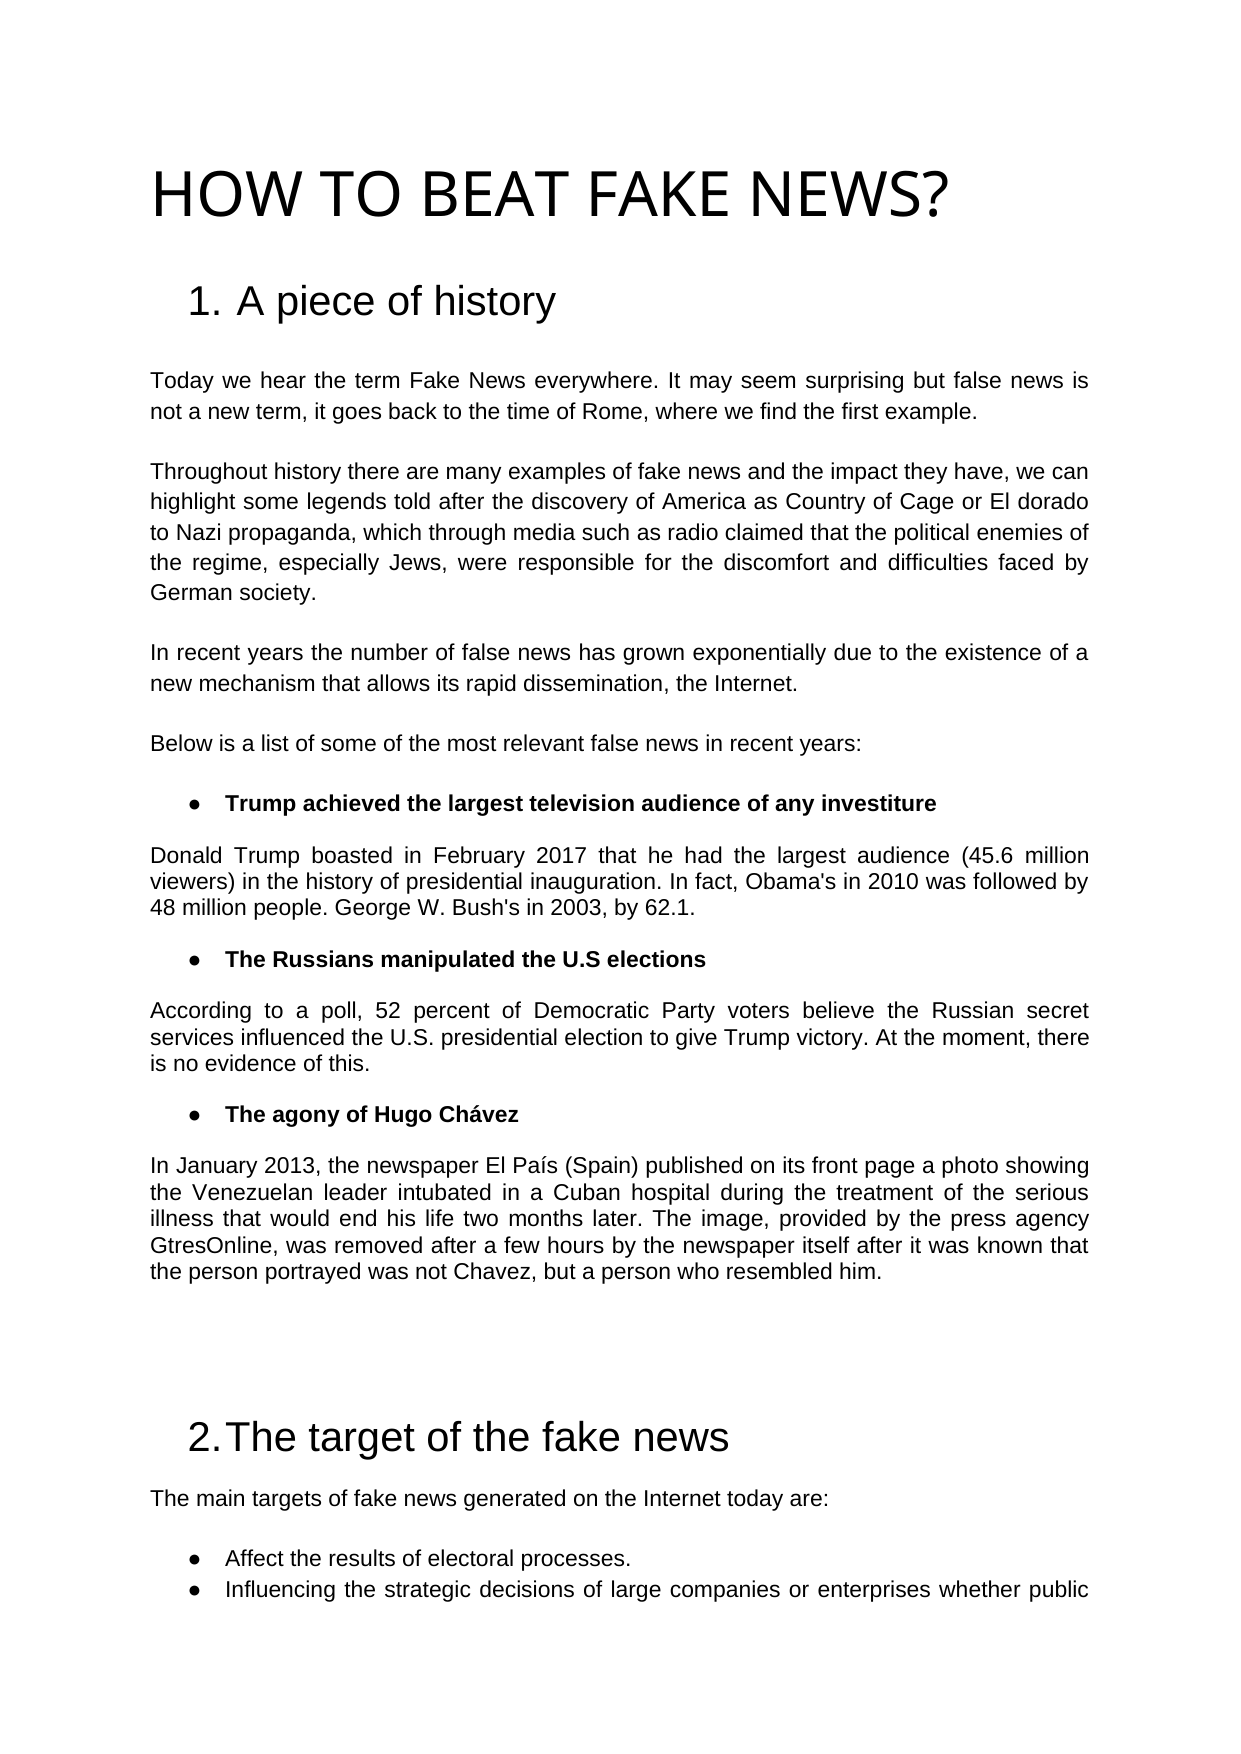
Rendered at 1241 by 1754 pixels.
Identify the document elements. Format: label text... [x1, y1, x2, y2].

title HOW TO BEAT FAKE NEWS? [150, 150, 1090, 235]
subtitle A piece of history [187, 277, 1090, 325]
text The main targets of fake news generated on the Internet today are: [150, 1485, 1090, 1511]
list The agony of Hugo Chávez [187, 1101, 1090, 1127]
text According to a poll, 52 percent of Democratic Party voters believe the Russian secret services influenced the U.S. presidential election to give Trump victory. At the moment, there is no evidence of this. [150, 997, 1090, 1076]
subtitle The target of the fake news [187, 1412, 1090, 1460]
text Donald Trump boasted in February 2017 that he had the largest audience (45.6 million viewers) in the history of presidential inauguration. In fact, Obama's in 2010 was followed by 48 million people. George W. Bush's in 2003, by 62.1. [150, 842, 1090, 921]
text Throughout history there are many examples of fake news and the impact they have, we can highlight some legends told after the discovery of America as Country of Cage or El dorado to Nazi propaganda, which through media such as radio claimed that the political enemies of the regime, especially Jews, were responsible for the discomfort and difficulties faced by German society. [150, 458, 1090, 605]
text In recent years the number of false news has grown exponentially due to the existence of a new mechanism that allows its rapid dissemination, the Internet. [150, 639, 1090, 696]
text Today we hear the term Fake News everywhere. It may seem surprising but false news is not a new term, it goes back to the time of Rome, where we find the first example. [150, 367, 1090, 424]
text Below is a list of some of the most relevant false news in recent years: [150, 730, 1090, 756]
list Affect the results of electoral processes. [187, 1545, 1090, 1572]
list The Russians manipulated the U.S elections [187, 946, 1090, 972]
list Trump achieved the largest television audience of any investiture [187, 790, 1090, 817]
text In January 2013, the newspaper El País (Spain) published on its front page a photo showing the Venezuelan leader intubated in a Cuban hospital during the treatment of the serious illness that would end his life two months later. The image, provided by the press agency GtresOnline, was removed after a few hours by the newspaper itself after it was known that the person portrayed was not Chavez, but a person who resembled him. [150, 1152, 1090, 1284]
list Influencing the strategic decisions of large companies or enterprises whether public [187, 1576, 1090, 1602]
